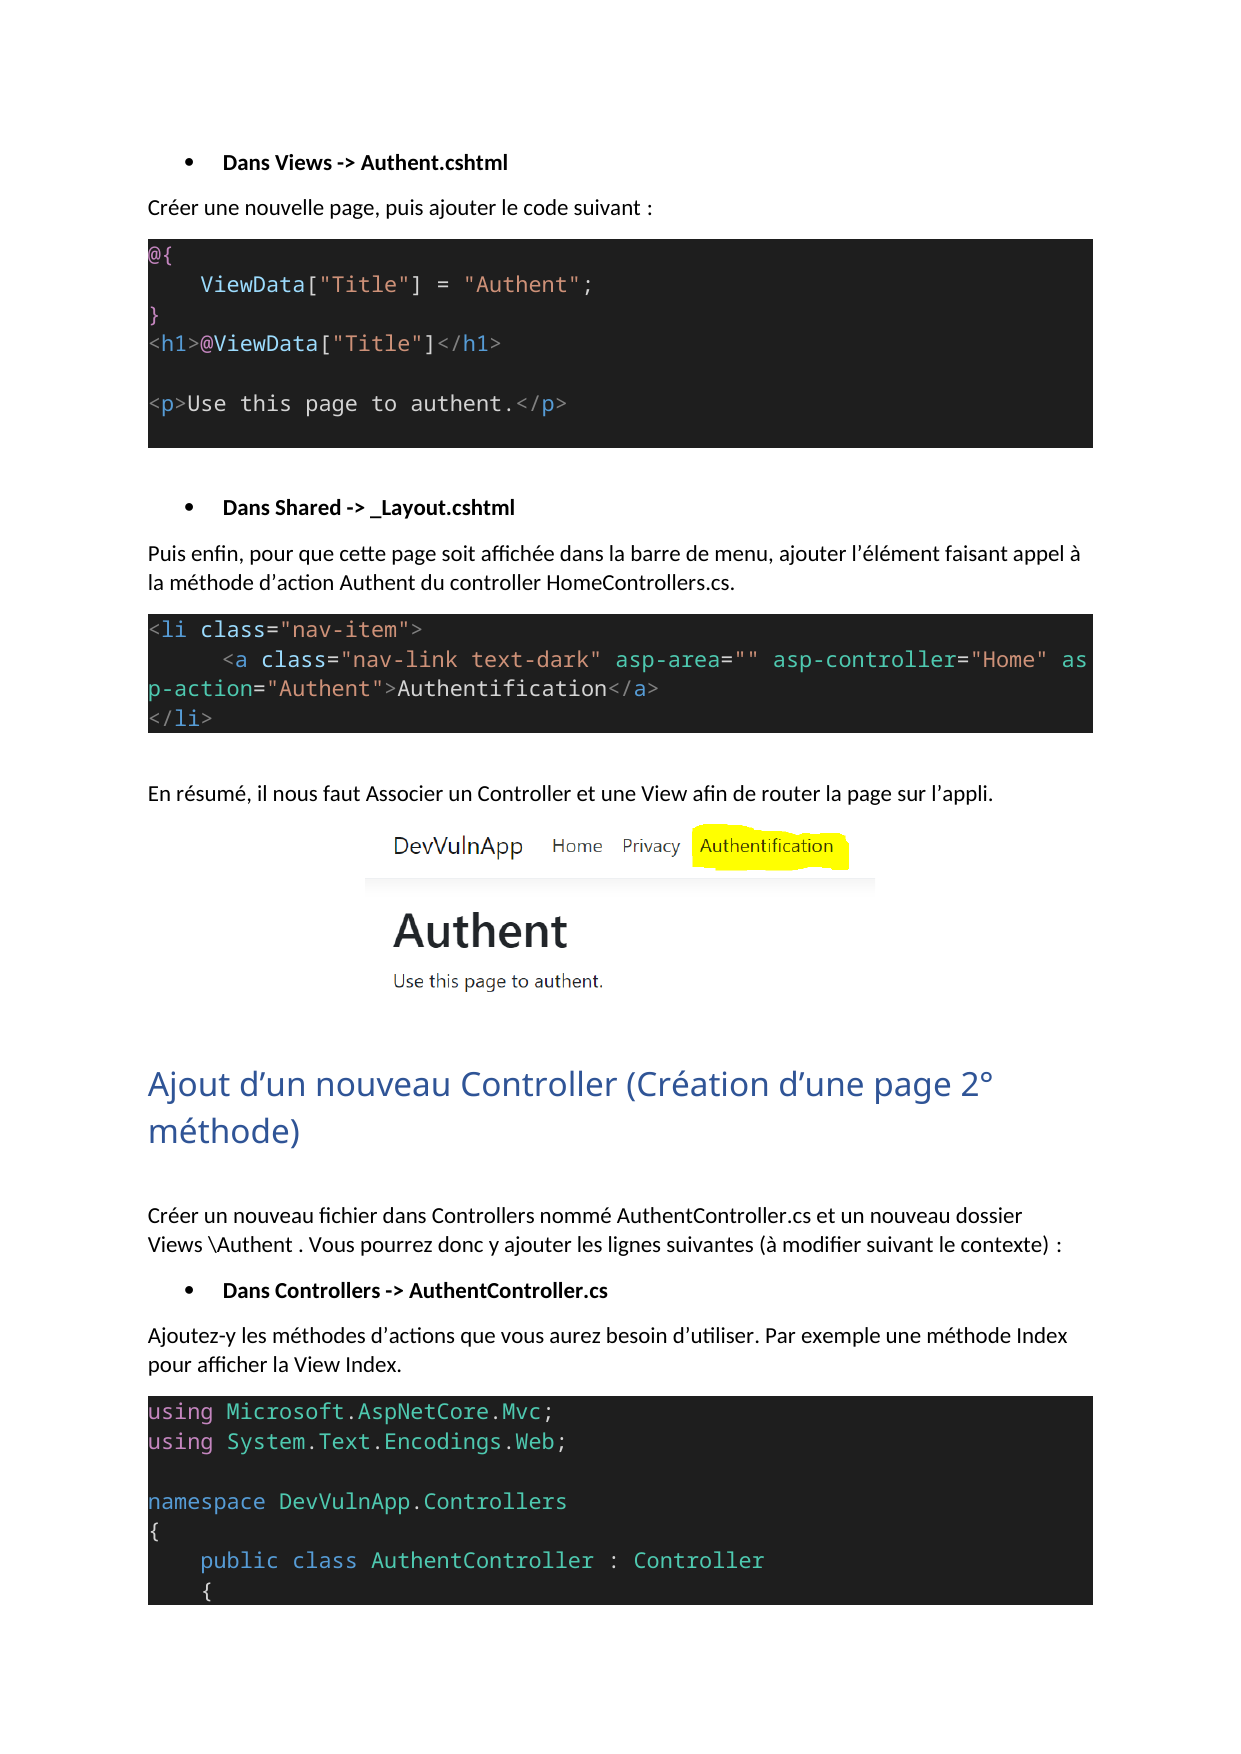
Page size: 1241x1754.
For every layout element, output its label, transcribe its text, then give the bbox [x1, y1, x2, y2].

text <h1>@ViewData["Title"]</h1> [148, 328, 1093, 358]
text namespace DevVulnApp.Controllers [148, 1486, 1093, 1515]
list Dans Views -> Authent.cshtml [185, 148, 1093, 176]
list Dans Shared -> _Layout.cshtml [185, 493, 1093, 521]
text { [148, 1515, 1093, 1545]
subtitle Ajout d’un nouveau Controller (Création d’une page 2° méthode) [148, 1061, 1093, 1153]
text } [148, 299, 1093, 328]
text public class AuthentController : Controller [148, 1545, 1093, 1575]
text ViewData["Title"] = "Authent"; [148, 269, 1093, 299]
text using Microsoft.AspNetCore.Mvc; [148, 1396, 1093, 1426]
text </li> [148, 703, 1093, 733]
text <li class="nav-item"> [148, 614, 1093, 644]
text using System.Text.Encodings.Web; [148, 1426, 1093, 1456]
text <p>Use this page to authent.</p> [148, 388, 1093, 418]
text <a class="nav-link text-dark" asp-area="" asp-controller="Home" asp-action="Authent">Authentification</a> [148, 644, 1093, 703]
text Créer un nouveau fichier dans Controllers nommé AuthentController.cs et un nouveau dossier Views \Authent . Vous pourrez donc y ajouter les lignes suivantes (à modifier suivant le contexte) : [148, 1201, 1093, 1258]
text Créer une nouvelle page, puis ajouter le code suivant : [148, 193, 1093, 221]
text { [148, 1575, 1093, 1605]
text Ajoutez-y les méthodes d’actions que vous aurez besoin d’utiliser. Par exemple une méthode Index pour afficher la View Index. [148, 1321, 1093, 1378]
list Dans Controllers -> AuthentController.cs [185, 1276, 1093, 1304]
text @{ [148, 239, 1093, 269]
text En résumé, il nous faut Associer un Controller et une View afin de router la page sur l’appli. [148, 779, 1093, 807]
text Puis enfin, pour que cette page soit affichée dans la barre de menu, ajouter l’élément faisant appel à la méthode d’action Authent du controller HomeControllers.cs. [148, 539, 1093, 596]
